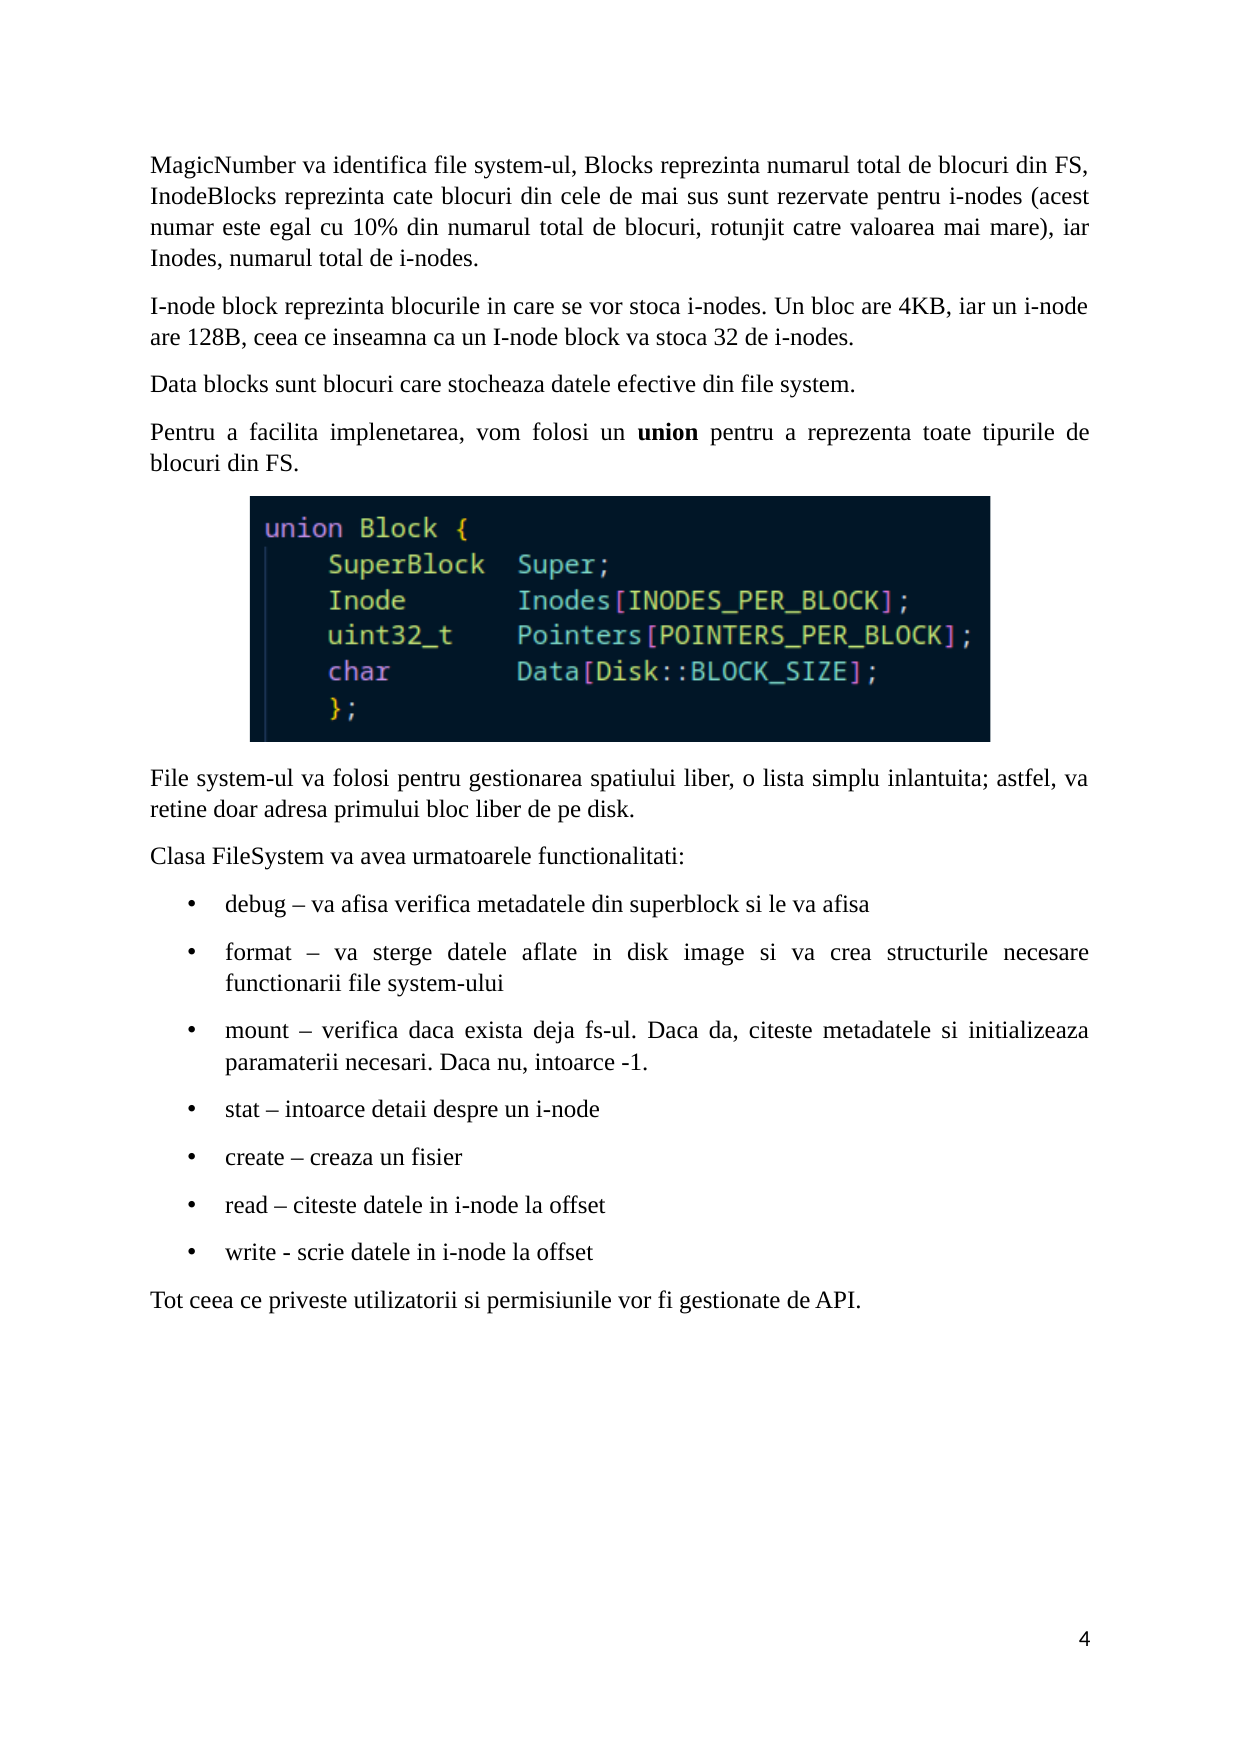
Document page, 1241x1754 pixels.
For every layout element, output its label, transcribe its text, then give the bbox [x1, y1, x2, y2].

picture [249, 496, 991, 742]
list read – citeste datele in i-node la offset [187, 1190, 1090, 1218]
text File system-ul va folosi pentru gestionarea spatiului liber, o lista simplu inlantuita; astfel, va retine doar adresa primului bloc liber de pe disk. [150, 496, 1090, 822]
list debug – va afisa verifica metadatele din superblock si le va afisa [187, 889, 1090, 918]
text MagicNumber va identifica file system-ul, Blocks reprezinta numarul total de blocuri din FS, InodeBlocks reprezinta cate blocuri din cele de mai sus sunt rezervate pentru i-nodes (acest numar este egal cu 10% din numarul total de blocuri, rotunjit catre valoarea mai mare), iar Inodes, numarul total de i-nodes. [150, 150, 1090, 272]
list write - scrie datele in i-node la offset [187, 1237, 1090, 1266]
list mount – verifica daca exista deja fs-ul. Daca da, citeste metadatele si initializeaza paramaterii necesari. Daca nu, intoarce -1. [187, 1016, 1090, 1075]
list stat – intoarce detaii despre un i-node [187, 1094, 1090, 1123]
text Pentru a facilita implenetarea, vom folosi un union pentru a reprezenta toate tipurile de blocuri din FS. [150, 417, 1090, 477]
text Tot ceea ce priveste utilizatorii si permisiunile vor fi gestionate de API. [150, 1285, 1090, 1314]
list create – creaza un fisier [187, 1142, 1090, 1171]
text I-node block reprezinta blocurile in care se vor stoca i-nodes. Un bloc are 4KB, iar un i-node are 128B, ceea ce inseamna ca un I-node block va stoca 32 de i-nodes. [150, 291, 1090, 351]
list format – va sterge datele aflate in disk image si va crea structurile necesare functionarii file system-ului [187, 937, 1090, 997]
text Clasa FileSystem va avea urmatoarele functionalitati: [150, 841, 1090, 870]
text Data blocks sunt blocuri care stocheaza datele efective din file system. [150, 369, 1090, 398]
